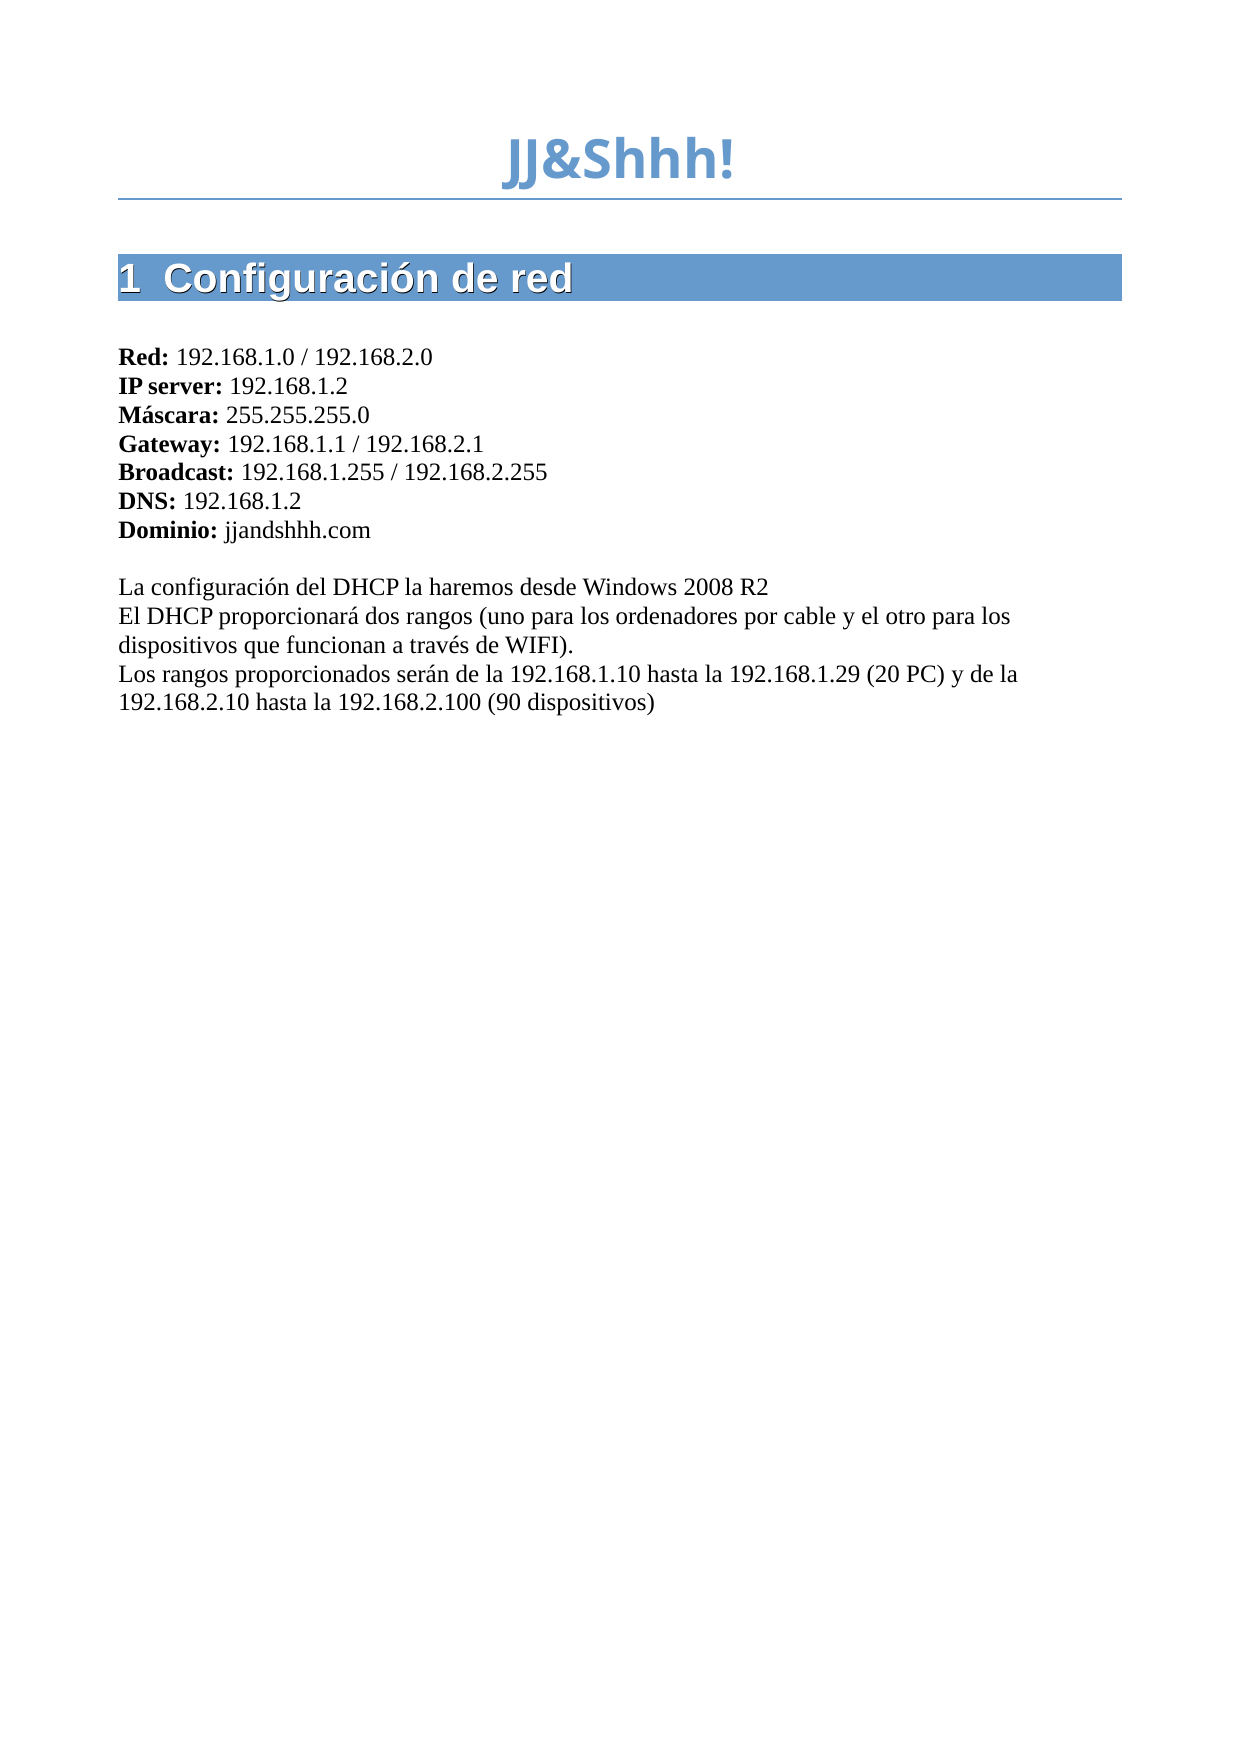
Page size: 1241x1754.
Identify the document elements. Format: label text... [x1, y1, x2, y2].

text Red: 192.168.1.0 / 192.168.2.0 [118, 342, 1122, 371]
text Broadcast: 192.168.1.255 / 192.168.2.255 [118, 457, 1122, 486]
text Gateway: 192.168.1.1 / 192.168.2.1 [118, 429, 1122, 457]
text DNS: 192.168.1.2 [118, 486, 1122, 515]
text Los rangos proporcionados serán de la 192.168.1.10 hasta la 192.168.1.29 (20 PC) y de la 192.168.2.10 hasta la 192.168.2.100 (90 dispositivos) [118, 659, 1122, 716]
text Máscara: 255.255.255.0 [118, 400, 1122, 429]
subtitle Configuración de red [118, 254, 1122, 301]
text Dominio: jjandshhh.com [118, 515, 1122, 544]
text La configuración del DHCP la haremos desde Windows 2008 R2 [118, 572, 1122, 601]
text IP server: 192.168.1.2 [118, 371, 1122, 400]
text El DHCP proporcionará dos rangos (uno para los ordenadores por cable y el otro para los dispositivos que funcionan a través de WIFI). [118, 601, 1122, 659]
